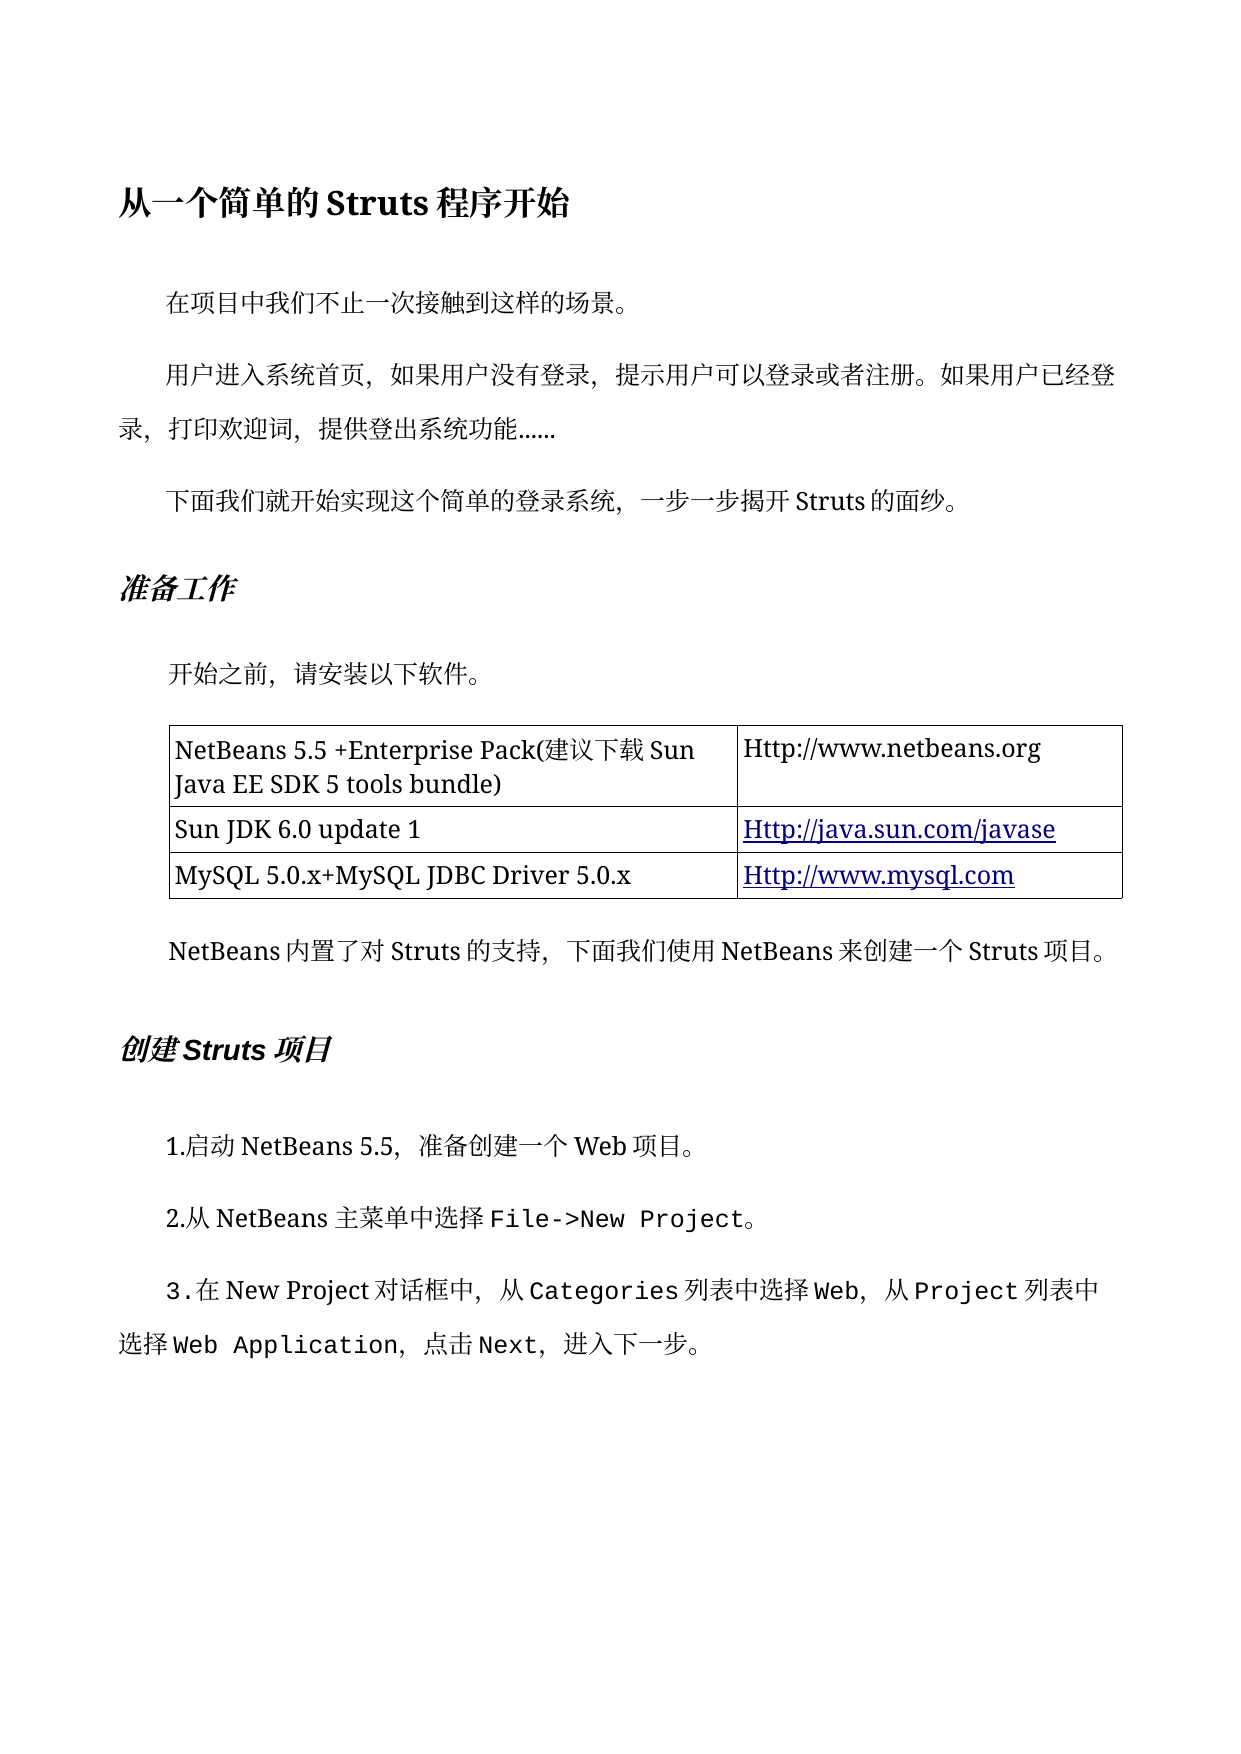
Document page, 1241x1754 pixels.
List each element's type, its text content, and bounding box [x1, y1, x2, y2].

table_cell Http://www.mysql.com [738, 853, 1122, 898]
subtitle 准备工作 [118, 566, 1122, 608]
table_header Http://www.netbeans.org [738, 726, 1122, 806]
subtitle 创建Struts项目 [118, 1027, 1122, 1069]
table_cell MySQL 5.0.x+MySQL JDBC Driver 5.0.x [170, 853, 737, 898]
text 用户进入系统首页，如果用户没有登录，提示用户可以登录或者注册。如果用户已经登录，打印欢迎词，提供登出系统功能...... [118, 356, 1122, 446]
text 在项目中我们不止一次接触到这样的场景。 [118, 284, 1122, 320]
table_cell Http://java.sun.com/javase [738, 807, 1122, 852]
subtitle 从一个简单的Struts程序开始 [118, 177, 1122, 226]
table_cell Sun JDK 6.0 update 1 [170, 807, 737, 852]
text 开始之前，请安装以下软件。 [118, 655, 1122, 691]
table_header NetBeans 5.5 +Enterprise Pack(建议下载Sun Java EE SDK 5 tools bundle) [170, 726, 737, 806]
text 2.从NetBeans 主菜单中选择File->New Project。 [118, 1199, 1122, 1235]
text 3.在New Project对话框中，从Categories列表中选择Web，从Project列表中选择Web Application，点击Next，进入下一步。 [118, 1271, 1122, 1361]
text NetBeans内置了对Struts的支持，下面我们使用NetBeans来创建一个Struts项目。 [118, 932, 1122, 968]
text 下面我们就开始实现这个简单的登录系统，一步一步揭开Struts的面纱。 [118, 481, 1122, 517]
text 1.启动NetBeans 5.5，准备创建一个Web项目。 [118, 1127, 1122, 1163]
